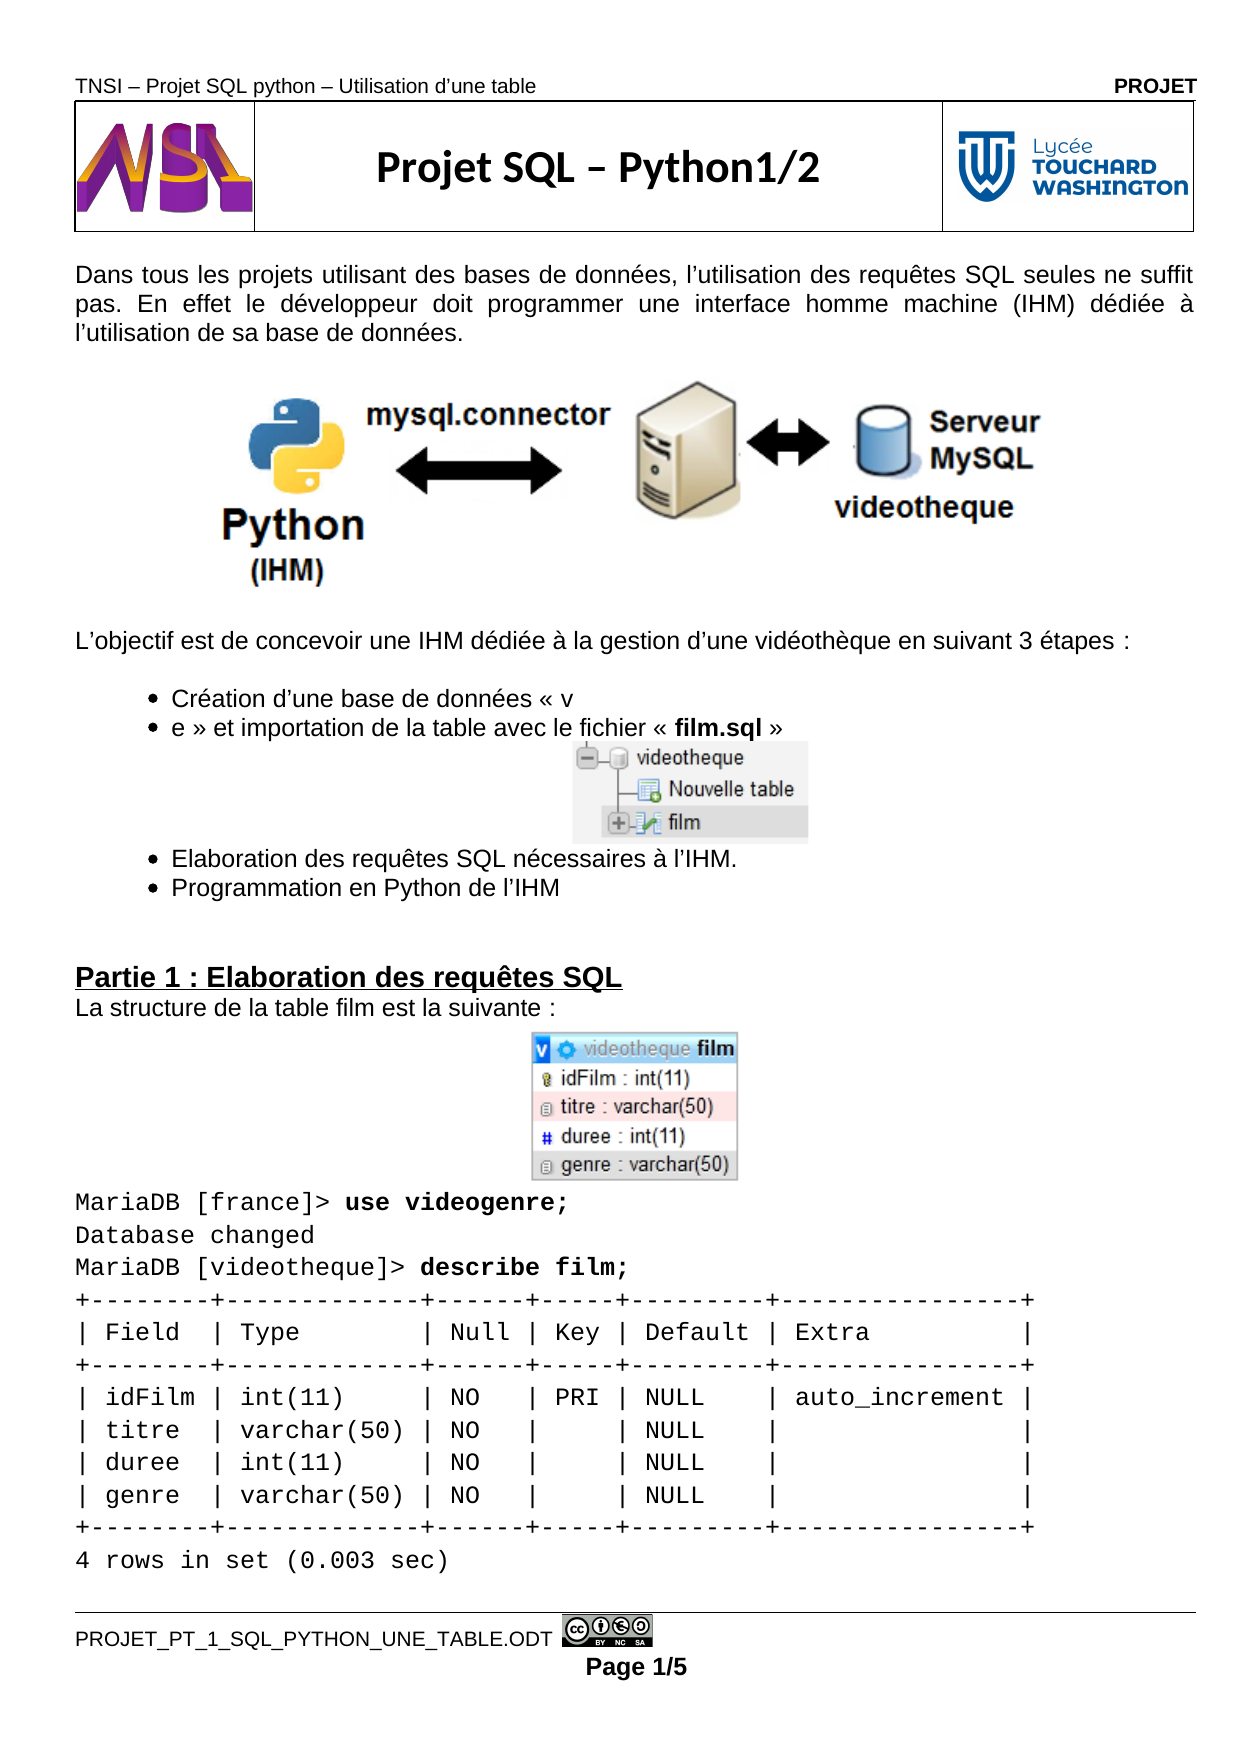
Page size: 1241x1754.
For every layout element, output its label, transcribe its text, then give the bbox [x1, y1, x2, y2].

text Dans tous les projets utilisant des bases de données, l’utilisation des requêtes SQL seules ne suffit pas. En effet le développeur doit programmer une interface homme machine (IHM) dédiée à l’utilisation de sa base de données. [75, 261, 1196, 347]
text | duree | int(11) | NO | | NULL | | [75, 1450, 1196, 1478]
text MariaDB [france]> use videogenre; [75, 1190, 1196, 1218]
picture [956, 129, 1190, 203]
list Création d’une base de données « v [148, 684, 1196, 712]
table_header [943, 102, 1193, 231]
text L’objectif est de concevoir une IHM dédiée à la gestion d’une vidéothèque en suivant 3 étapes : [75, 626, 1196, 655]
picture [527, 1026, 743, 1184]
text Partie 1 : Elaboration des requêtes SQL [75, 960, 1196, 993]
text Database changed [75, 1222, 1196, 1251]
picture [572, 741, 809, 844]
list Elaboration des requêtes SQL nécessaires à l’IHM. [148, 844, 1196, 873]
text | Field | Type | Null | Key | Default | Extra | [75, 1320, 1196, 1348]
text 4 rows in set (0.003 sec) [75, 1547, 1196, 1576]
text | idFilm | int(11) | NO | PRI | NULL | auto_increment | [75, 1385, 1196, 1413]
text +--------+-------------+------+-----+---------+----------------+ [75, 1515, 1196, 1543]
text | genre | varchar(50) | NO | | NULL | | [75, 1482, 1196, 1511]
text +--------+-------------+------+-----+---------+----------------+ [75, 1287, 1196, 1316]
table_header Projet SQL – Python1/2 [255, 102, 942, 231]
text La structure de la table film est la suivante : [75, 993, 1196, 1022]
text MariaDB [videotheque]> describe film; [75, 1255, 1196, 1283]
picture [210, 375, 1060, 598]
picture [562, 1614, 653, 1647]
text +--------+-------------+------+-----+---------+----------------+ [75, 1352, 1196, 1381]
text | titre | varchar(50) | NO | | NULL | | [75, 1417, 1196, 1446]
list Programmation en Python de l’IHM [148, 873, 1196, 902]
list e » et importation de la table avec le fichier « film.sql » [148, 712, 1196, 741]
table_header [76, 102, 254, 231]
